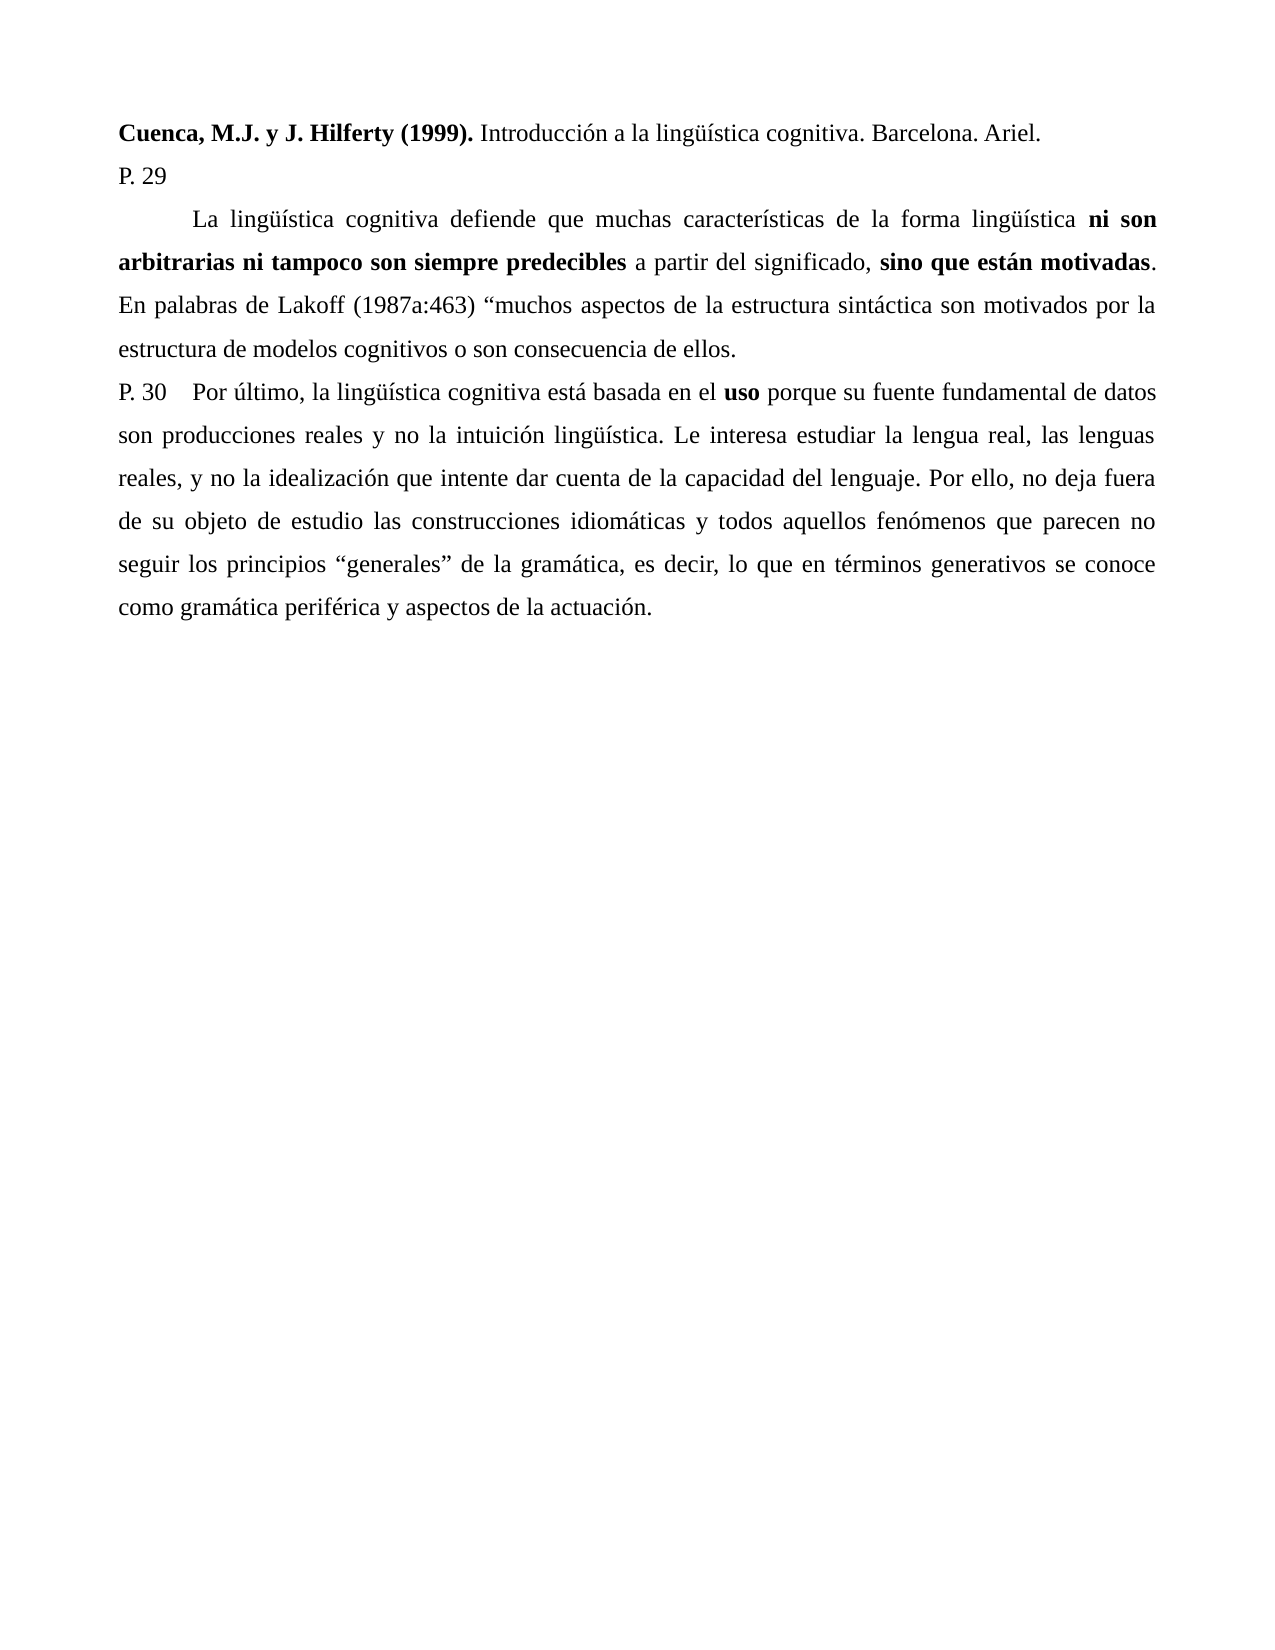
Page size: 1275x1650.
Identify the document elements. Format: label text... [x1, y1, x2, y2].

text P. 30 Por último, la lingüística cognitiva está basada en el uso porque su fuente fundamental de datos son producciones reales y no la intuición lingüística. Le interesa estudiar la lengua real, las lenguas reales, y no la idealización que intente dar cuenta de la capacidad del lenguaje. Por ello, no deja fuera de su objeto de estudio las construcciones idiomáticas y todos aquellos fenómenos que parecen no seguir los principios “generales” de la gramática, es decir, lo que en términos generativos se conoce como gramática periférica y aspectos de la actuación. [118, 377, 1157, 621]
text La lingüística cognitiva defiende que muchas características de la forma lingüística ni son arbitrarias ni tampoco son siempre predecibles a partir del significado, sino que están motivadas. En palabras de Lakoff (1987a:463) “muchos aspectos de la estructura sintáctica son motivados por la estructura de modelos cognitivos o son consecuencia de ellos. [118, 204, 1157, 362]
text P. 29 [118, 161, 1157, 190]
text Cuenca, M.J. y J. Hilferty (1999). Introducción a la lingüística cognitiva. Barcelona. Ariel. [118, 118, 1157, 147]
